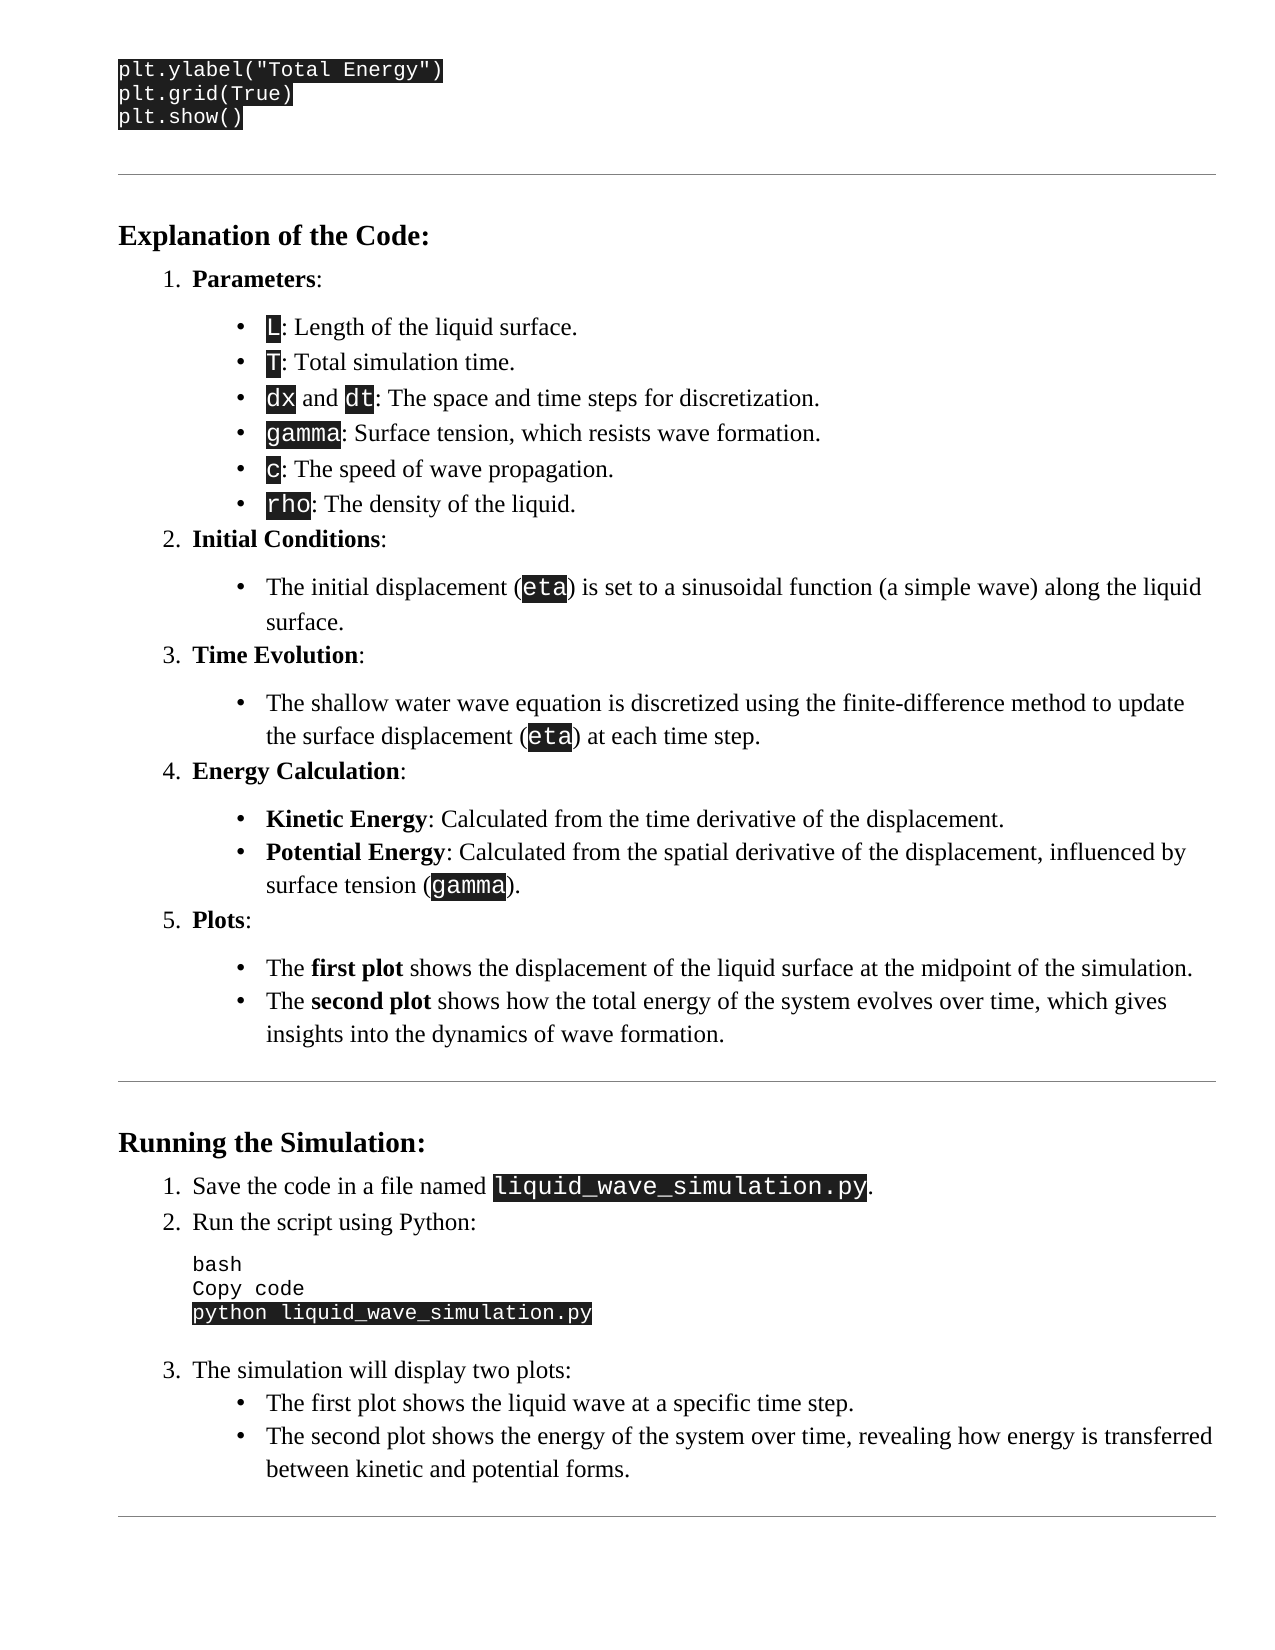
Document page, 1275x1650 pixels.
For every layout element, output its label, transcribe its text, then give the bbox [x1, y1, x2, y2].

list Energy Calculation: [162, 756, 1216, 785]
list The simulation will display two plots: [162, 1355, 1216, 1384]
list T: Total simulation time. [236, 347, 1216, 378]
list L: Length of the liquid surface. [236, 312, 1216, 343]
list Plots: [162, 905, 1216, 934]
list Run the script using Python: [162, 1207, 1216, 1236]
subtitle Running the Simulation: [118, 1125, 1216, 1159]
list bash [162, 1254, 1216, 1278]
list Save the code in a file named liquid_wave_simulation.py. [162, 1171, 1216, 1202]
list Copy code [162, 1278, 1216, 1302]
list The first plot shows the displacement of the liquid surface at the midpoint of the simulation. [236, 953, 1216, 982]
subtitle Explanation of the Code: [118, 218, 1216, 252]
list The shallow water wave equation is discretized using the finite-difference method to update the surface displacement (eta) at each time step. [236, 688, 1216, 752]
text plt.ylabel("Total Energy") [443, 59, 1216, 83]
text plt.show() [243, 106, 1216, 130]
list Parameters: [162, 264, 1216, 293]
list The second plot shows the energy of the system over time, revealing how energy is transferred between kinetic and potential forms. [236, 1421, 1216, 1483]
list Initial Conditions: [162, 524, 1216, 553]
text plt.grid(True) [293, 83, 1216, 106]
list python liquid_wave_simulation.py [162, 1302, 192, 1325]
list rho: The density of the liquid. [236, 489, 1216, 520]
list Time Evolution: [162, 640, 1216, 669]
list The second plot shows how the total energy of the system evolves over time, which gives insights into the dynamics of wave formation. [236, 986, 1216, 1048]
list python liquid_wave_simulation.py [592, 1302, 1216, 1325]
list c: The speed of wave propagation. [236, 454, 1216, 484]
list dx and dt: The space and time steps for discretization. [236, 383, 1216, 414]
list Kinetic Energy: Calculated from the time derivative of the displacement. [236, 804, 1216, 833]
list The initial displacement (eta) is set to a sinusoidal function (a simple wave) along the liquid surface. [236, 572, 1216, 636]
list Potential Energy: Calculated from the spatial derivative of the displacement, influenced by surface tension (gamma). [236, 837, 1216, 901]
list The first plot shows the liquid wave at a specific time step. [236, 1388, 1216, 1417]
list gamma: Surface tension, which resists wave formation. [236, 418, 1216, 449]
